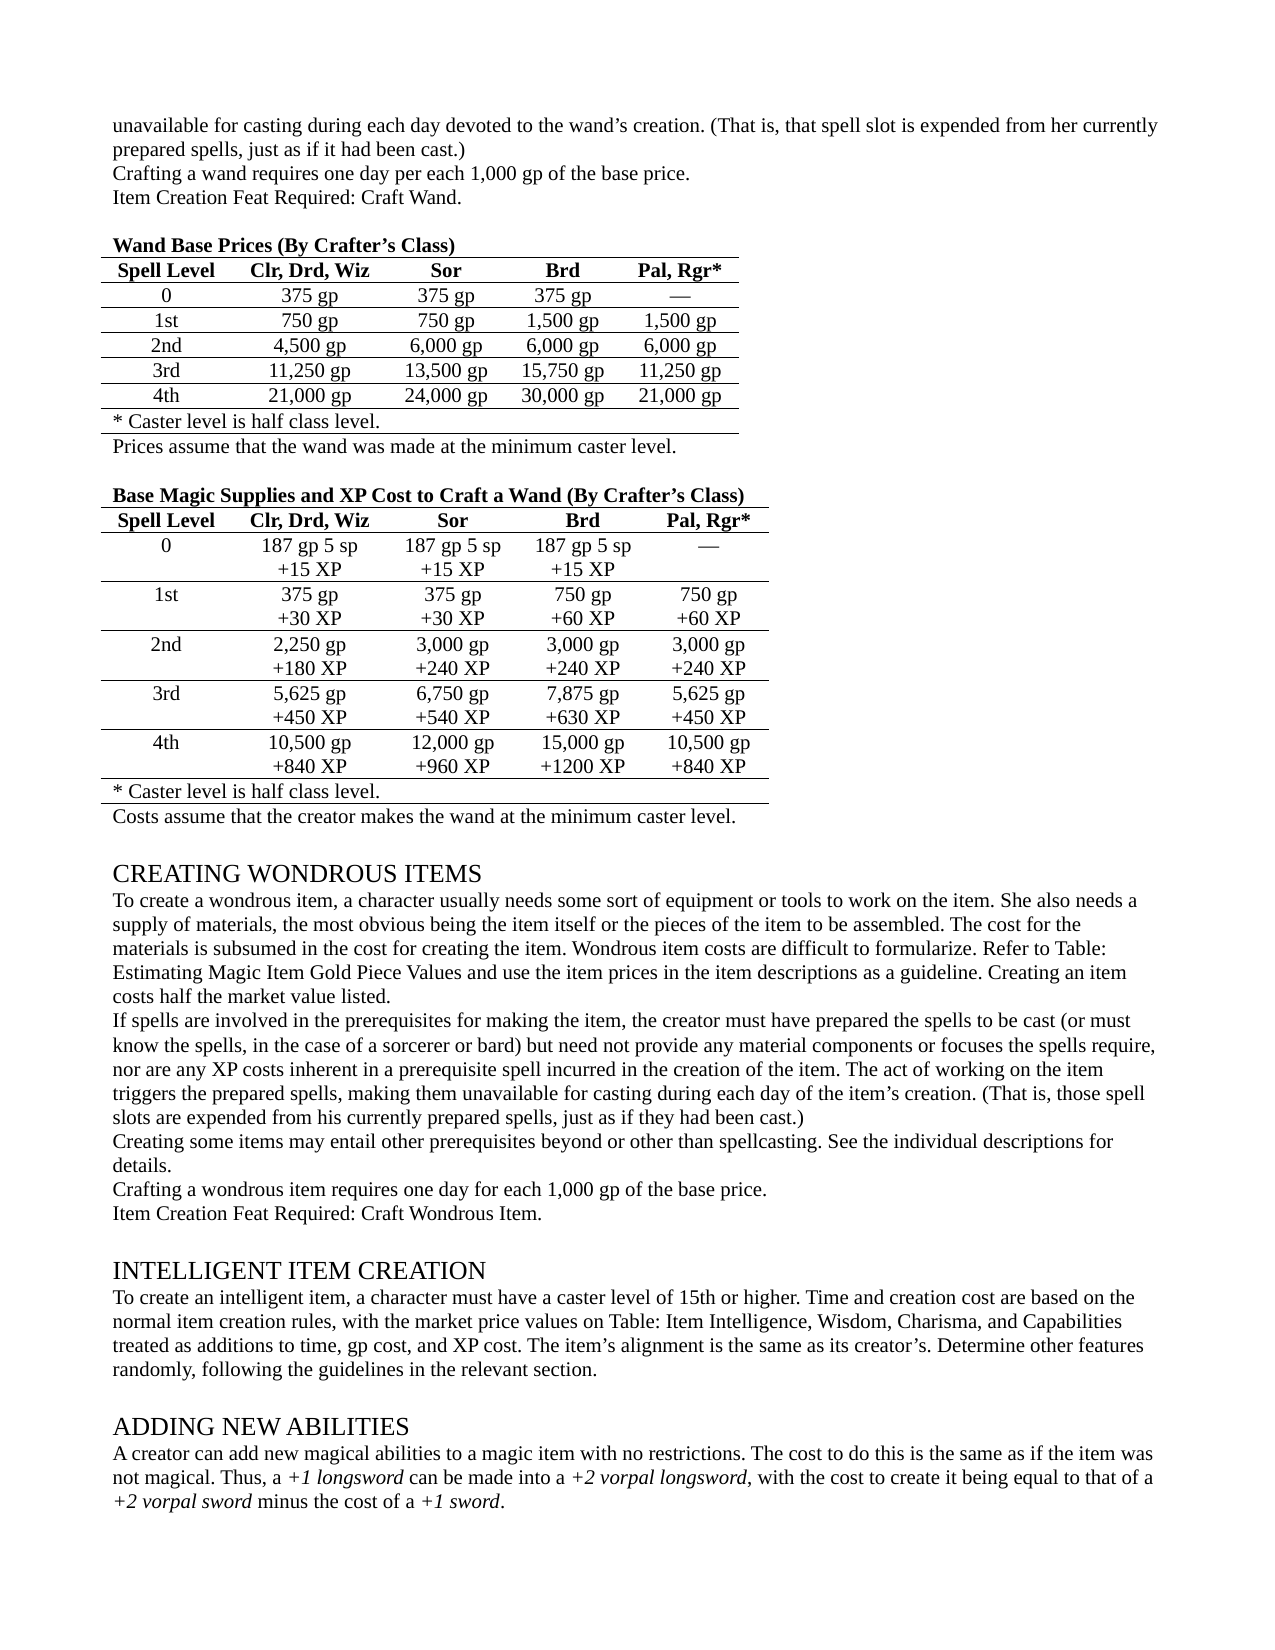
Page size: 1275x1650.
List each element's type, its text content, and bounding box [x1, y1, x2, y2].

table_cell 375 gp +30 XP [232, 582, 388, 630]
text Item Creation Feat Required: Craft Wondrous Item. [112, 1201, 1162, 1225]
table_cell 6,000 gp [621, 333, 739, 357]
table_cell 10,500 gp +840 XP [232, 730, 388, 778]
table_header Wand Base Prices (By Crafter’s Class) [101, 233, 739, 257]
table_cell 6,000 gp [504, 333, 621, 357]
table_cell — [621, 283, 739, 307]
table_cell Costs assume that the creator makes the wand at the minimum caster level. [101, 804, 769, 828]
table_cell 375 gp [232, 283, 388, 307]
table_cell 13,500 gp [388, 358, 504, 382]
table_cell 4,500 gp [232, 333, 388, 357]
table_cell 375 gp +30 XP [388, 582, 518, 630]
table_cell 6,000 gp [388, 333, 504, 357]
text To create an intelligent item, a character must have a caster level of 15th or higher. Time and creation cost are based on the normal item creation rules, with the market price values on Table: Item Intelligence, Wisdom, Charisma, and Capabilities treated as additions to time, gp cost, and XP cost. The item’s alignment is the same as its creator’s. Determine other features randomly, following the guidelines in the relevant section. [112, 1285, 1162, 1381]
table_cell 1st [101, 582, 232, 630]
table_cell 750 gp +60 XP [648, 582, 769, 630]
table_cell 0 [101, 533, 232, 581]
text CREATING WONDROUS ITEMS [112, 858, 1162, 888]
text ADDING NEW ABILITIES [112, 1411, 1162, 1441]
table_cell 5,625 gp +450 XP [232, 681, 388, 729]
table_cell Clr, Drd, Wiz [232, 508, 388, 532]
table_cell Spell Level [101, 258, 232, 282]
table_cell 1,500 gp [504, 308, 621, 332]
table_cell 375 gp [388, 283, 504, 307]
table_cell 5,625 gp +450 XP [648, 681, 769, 729]
table_cell Clr, Drd, Wiz [232, 258, 388, 282]
table_cell 3rd [101, 681, 232, 729]
table_cell 2nd [101, 333, 232, 357]
table_cell 1st [101, 308, 232, 332]
table_cell 4th [101, 730, 232, 778]
table_header Base Magic Supplies and XP Cost to Craft a Wand (By Crafter’s Class) [101, 483, 769, 507]
table_cell 3,000 gp +240 XP [648, 631, 769, 679]
table_cell 12,000 gp +960 XP [388, 730, 518, 778]
text unavailable for casting during each day devoted to the wand’s creation. (That is, that spell slot is expended from her currently prepared spells, just as if it had been cast.) [112, 112, 1162, 161]
text Creating some items may entail other prerequisites beyond or other than spellcasting. See the individual descriptions for details. [112, 1129, 1162, 1177]
table_cell Prices assume that the wand was made at the minimum caster level. [101, 434, 739, 458]
table_cell 750 gp [232, 308, 388, 332]
table_cell 3rd [101, 358, 232, 382]
table_cell 1,500 gp [621, 308, 739, 332]
text Crafting a wondrous item requires one day for each 1,000 gp of the base price. [112, 1177, 1162, 1201]
table_cell 6,750 gp +540 XP [388, 681, 518, 729]
table_cell 10,500 gp +840 XP [648, 730, 769, 778]
table_cell 15,000 gp +1200 XP [518, 730, 648, 778]
table_cell 750 gp +60 XP [518, 582, 648, 630]
text If spells are involved in the prerequisites for making the item, the creator must have prepared the spells to be cast (or must know the spells, in the case of a sorcerer or bard) but need not provide any material components or focuses the spells require, nor are any XP costs inherent in a prerequisite spell incurred in the creation of the item. The act of working on the item triggers the prepared spells, making them unavailable for casting during each day of the item’s creation. (That is, those spell slots are expended from his currently prepared spells, just as if they had been cast.) [112, 1008, 1162, 1129]
table_cell * Caster level is half class level. [101, 409, 739, 433]
table_cell 7,875 gp +630 XP [518, 681, 648, 729]
table_cell 187 gp 5 sp +15 XP [388, 533, 518, 581]
table_cell 0 [101, 283, 232, 307]
text Crafting a wand requires one day per each 1,000 gp of the base price. [112, 161, 1162, 185]
text Item Creation Feat Required: Craft Wand. [112, 185, 1162, 209]
text INTELLIGENT ITEM CREATION [112, 1255, 1162, 1285]
table_cell 4th [101, 384, 232, 407]
table_cell Sor [388, 508, 518, 532]
table_cell 11,250 gp [232, 358, 388, 382]
table_cell Brd [518, 508, 648, 532]
table_cell * Caster level is half class level. [101, 779, 769, 803]
table_cell 21,000 gp [232, 384, 388, 407]
table_cell 2,250 gp +180 XP [232, 631, 388, 679]
table_cell 11,250 gp [621, 358, 739, 382]
table_cell Pal, Rgr* [621, 258, 739, 282]
table_cell 15,750 gp [504, 358, 621, 382]
table_cell 21,000 gp [621, 384, 739, 407]
text A creator can add new magical abilities to a magic item with no restrictions. The cost to do this is the same as if the item was not magical. Thus, a +1 longsword can be made into a +2 vorpal longsword, with the cost to create it being equal to that of a +2 vorpal sword minus the cost of a +1 sword. [112, 1441, 1162, 1513]
table_cell 375 gp [504, 283, 621, 307]
table_cell 30,000 gp [504, 384, 621, 407]
table_cell 3,000 gp +240 XP [388, 631, 518, 679]
table_cell Brd [504, 258, 621, 282]
table_cell 3,000 gp +240 XP [518, 631, 648, 679]
table_cell — [648, 533, 769, 581]
table_cell Pal, Rgr* [648, 508, 769, 532]
table_cell 750 gp [388, 308, 504, 332]
table_cell 187 gp 5 sp +15 XP [518, 533, 648, 581]
table_cell 2nd [101, 631, 232, 679]
text To create a wondrous item, a character usually needs some sort of equipment or tools to work on the item. She also needs a supply of materials, the most obvious being the item itself or the pieces of the item to be assembled. The cost for the materials is subsumed in the cost for creating the item. Wondrous item costs are difficult to formularize. Refer to Table: Estimating Magic Item Gold Piece Values and use the item prices in the item descriptions as a guideline. Creating an item costs half the market value listed. [112, 888, 1162, 1008]
table_cell 187 gp 5 sp +15 XP [232, 533, 388, 581]
table_cell 24,000 gp [388, 384, 504, 407]
table_cell Spell Level [101, 508, 232, 532]
table_cell Sor [388, 258, 504, 282]
